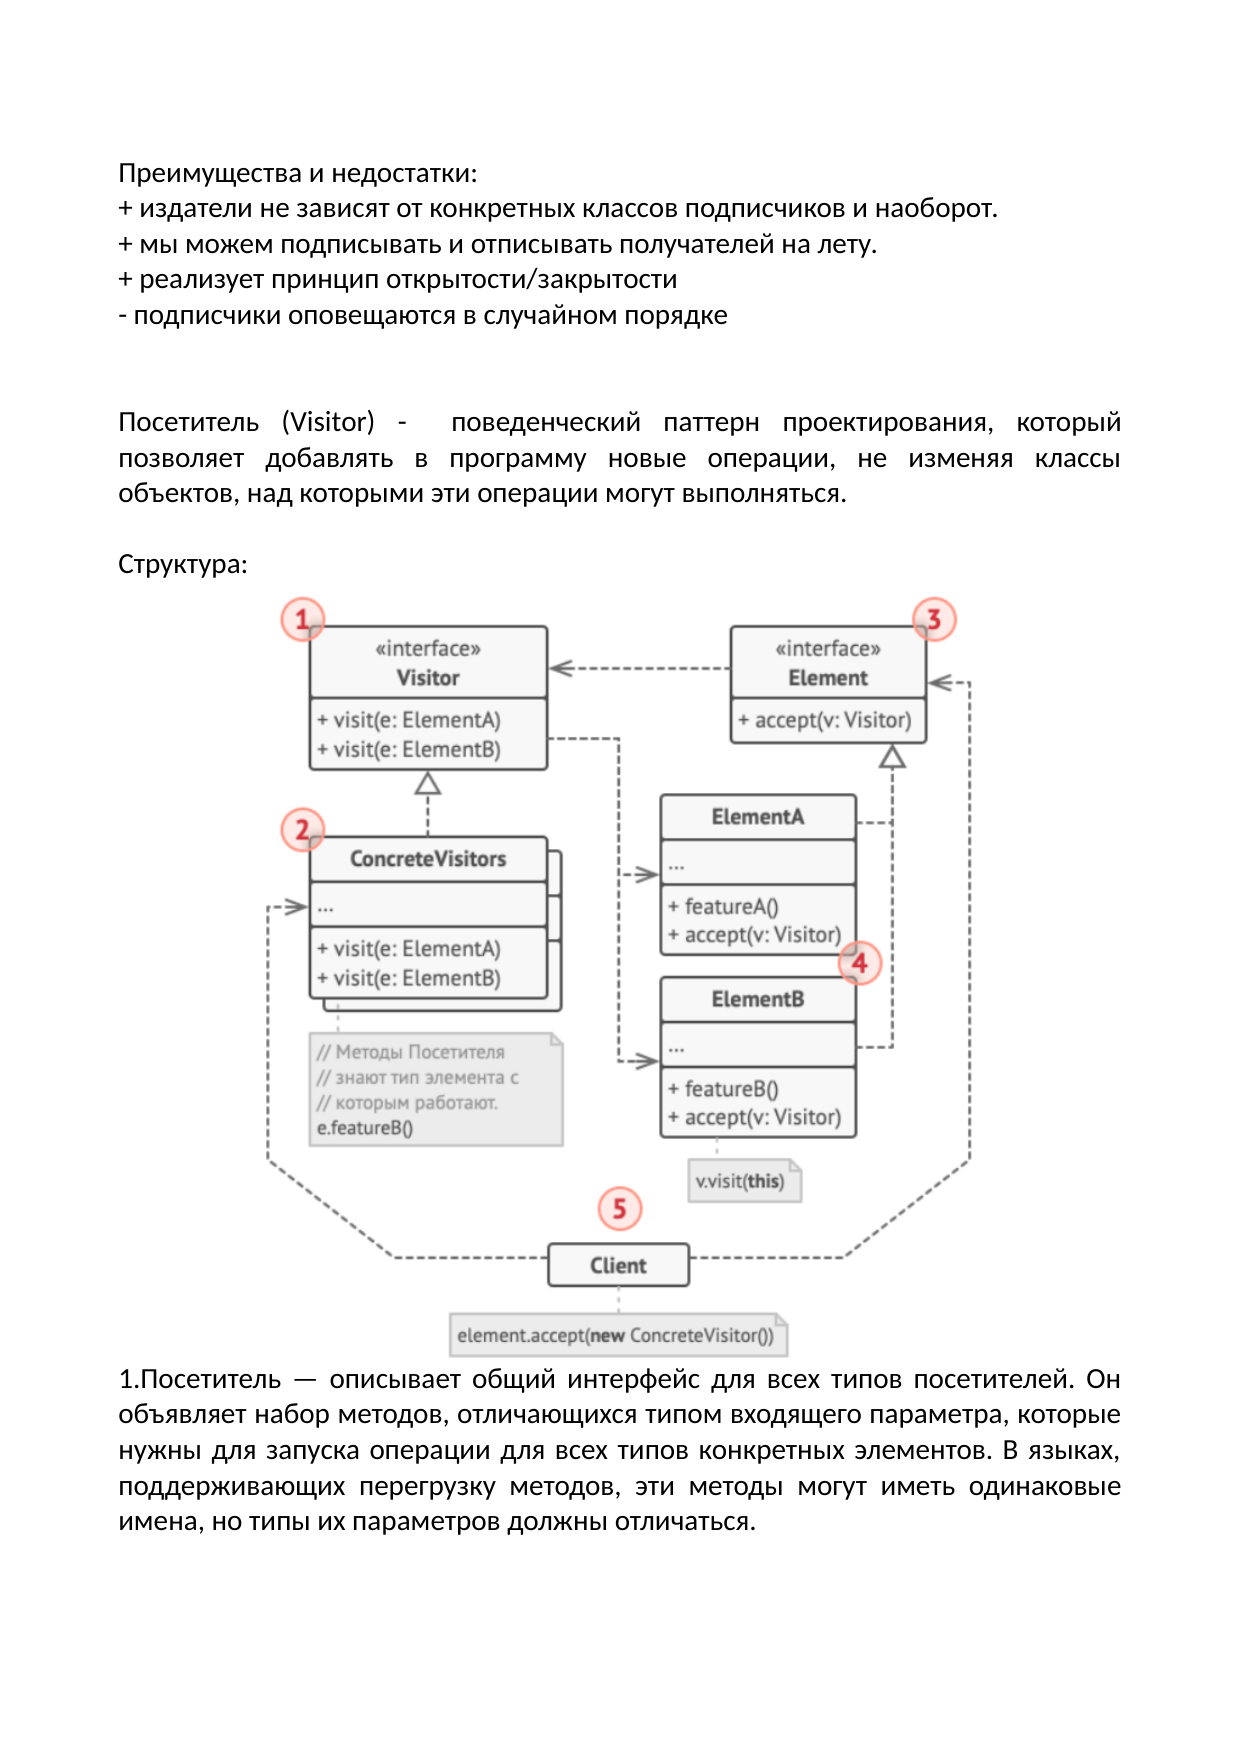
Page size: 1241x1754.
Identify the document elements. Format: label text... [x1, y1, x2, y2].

picture [118, 581, 1123, 1360]
text Структура: [118, 546, 1122, 581]
text + реализует принцип открытости/закрытости [118, 261, 1122, 296]
text 1.Посетитель — описывает общий интерфейс для всех типов посетителей. Он объявляет набор методов, отличающихся типом входящего параметра, которые нужны для запуска операции для всех типов конкретных элементов. В языках, поддерживающих перегрузку методов, эти методы могут иметь одинаковые имена, но типы их параметров должны отличаться. [118, 1360, 1122, 1538]
text Преимущества и недостатки: [118, 154, 1122, 189]
text - подписчики оповещаются в случайном порядке [118, 296, 1122, 332]
text + мы можем подписывать и отписывать получателей на лету. [118, 225, 1122, 261]
text Посетитель (Visitor) - поведенческий паттерн проектирования, который позволяет добавлять в программу новые операции, не изменяя классы объектов, над которыми эти операции могут выполняться. [118, 403, 1122, 510]
text + издатели не зависят от конкретных классов подписчиков и наоборот. [118, 189, 1122, 225]
